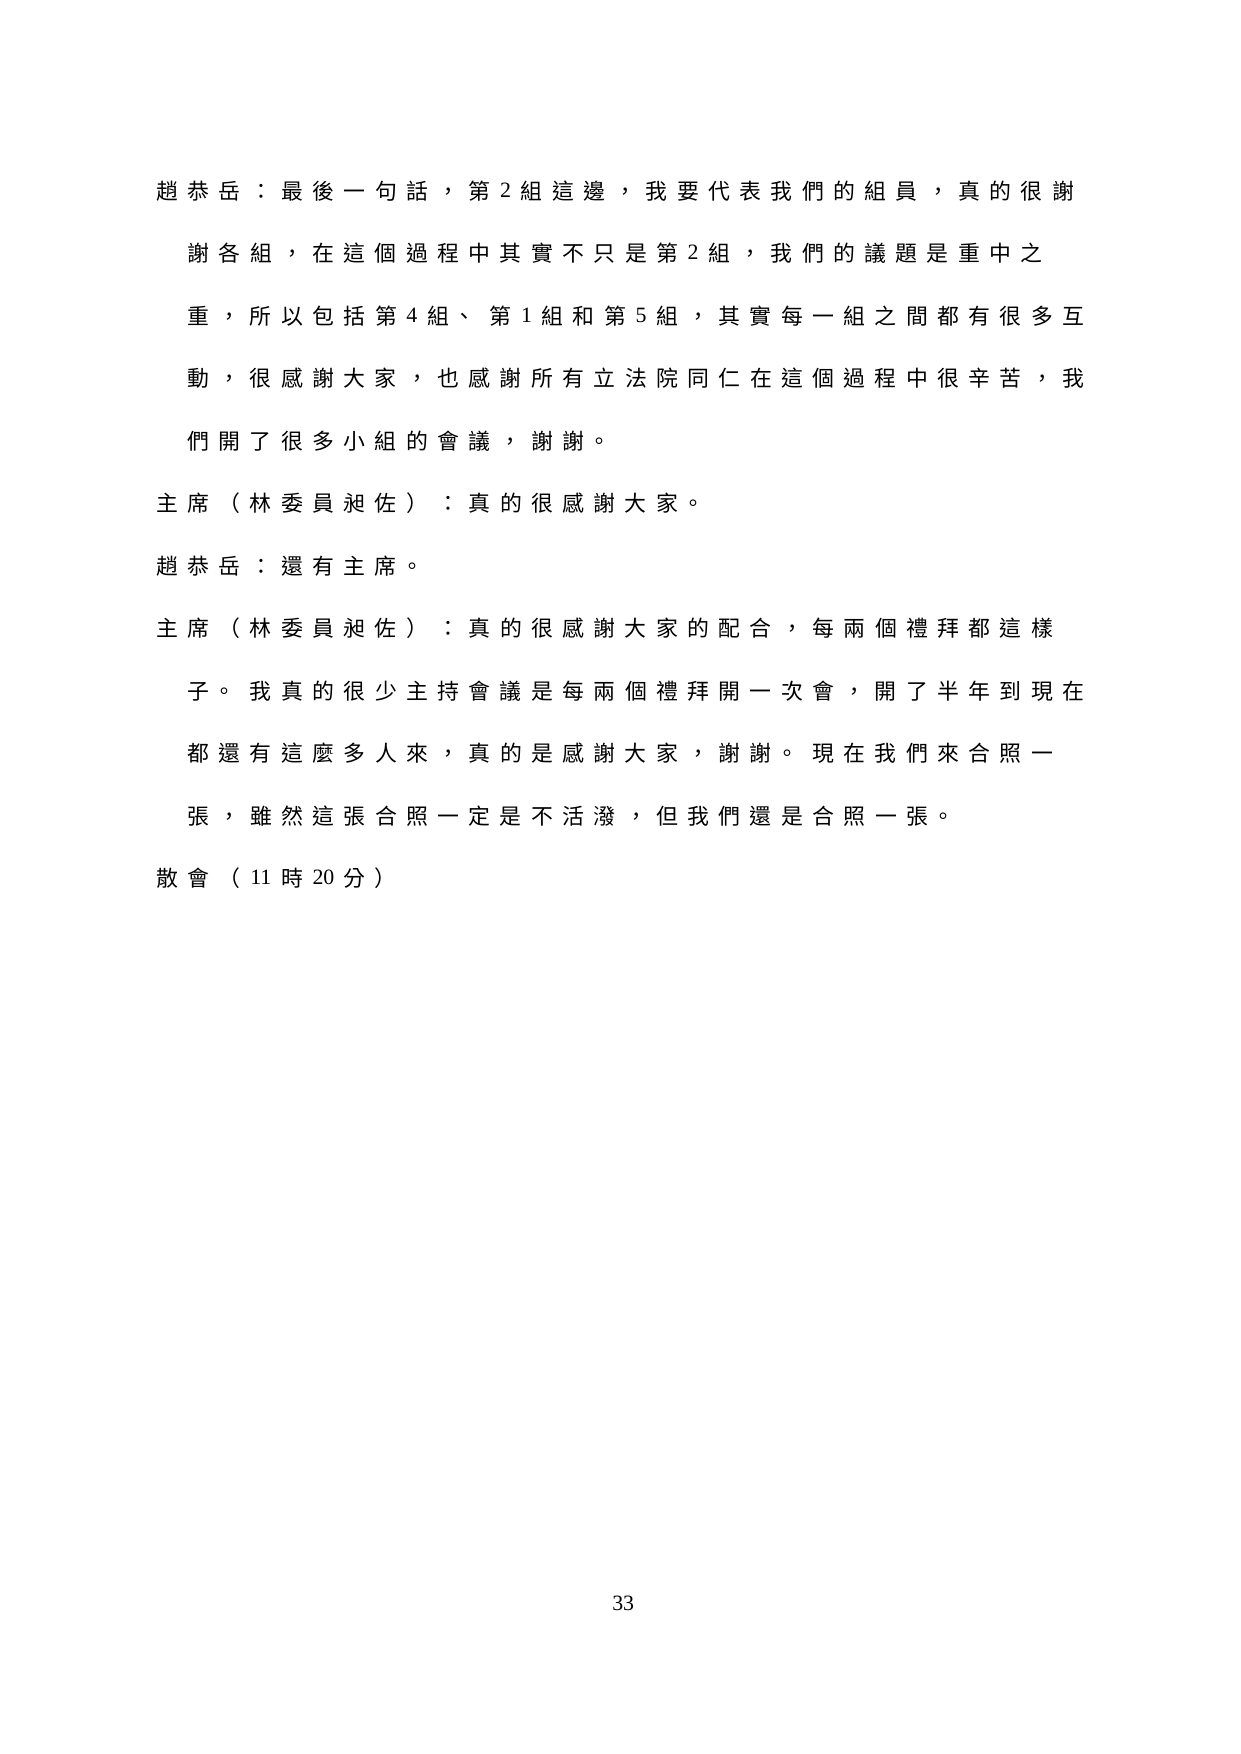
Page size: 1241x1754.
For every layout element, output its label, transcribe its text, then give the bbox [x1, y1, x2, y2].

text 主席（林委員昶佐）：真的很感謝大家的配合，每兩個禮拜都這樣子。我真的很少主持會議是每兩個禮拜開一次會，開了半年到現在都還有這麼多人來，真的是感謝大家，謝謝。現在我們來合照一張，雖然這張合照一定是不活潑，但我們還是合照一張。 [151, 596, 1089, 846]
text 趙恭岳：還有主席。 [151, 533, 1089, 596]
text 散會（11時20分） [151, 846, 1089, 908]
text 趙恭岳：最後一句話，第2組這邊，我要代表我們的組員，真的很謝謝各組，在這個過程中其實不只是第2組，我們的議題是重中之重，所以包括第4組、第1組和第5組，其實每一組之間都有很多互動，很感謝大家，也感謝所有立法院同仁在這個過程中很辛苦，我們開了很多小組的會議，謝謝。 [151, 158, 1089, 471]
text 主席（林委員昶佐）：真的很感謝大家。 [151, 471, 1089, 533]
